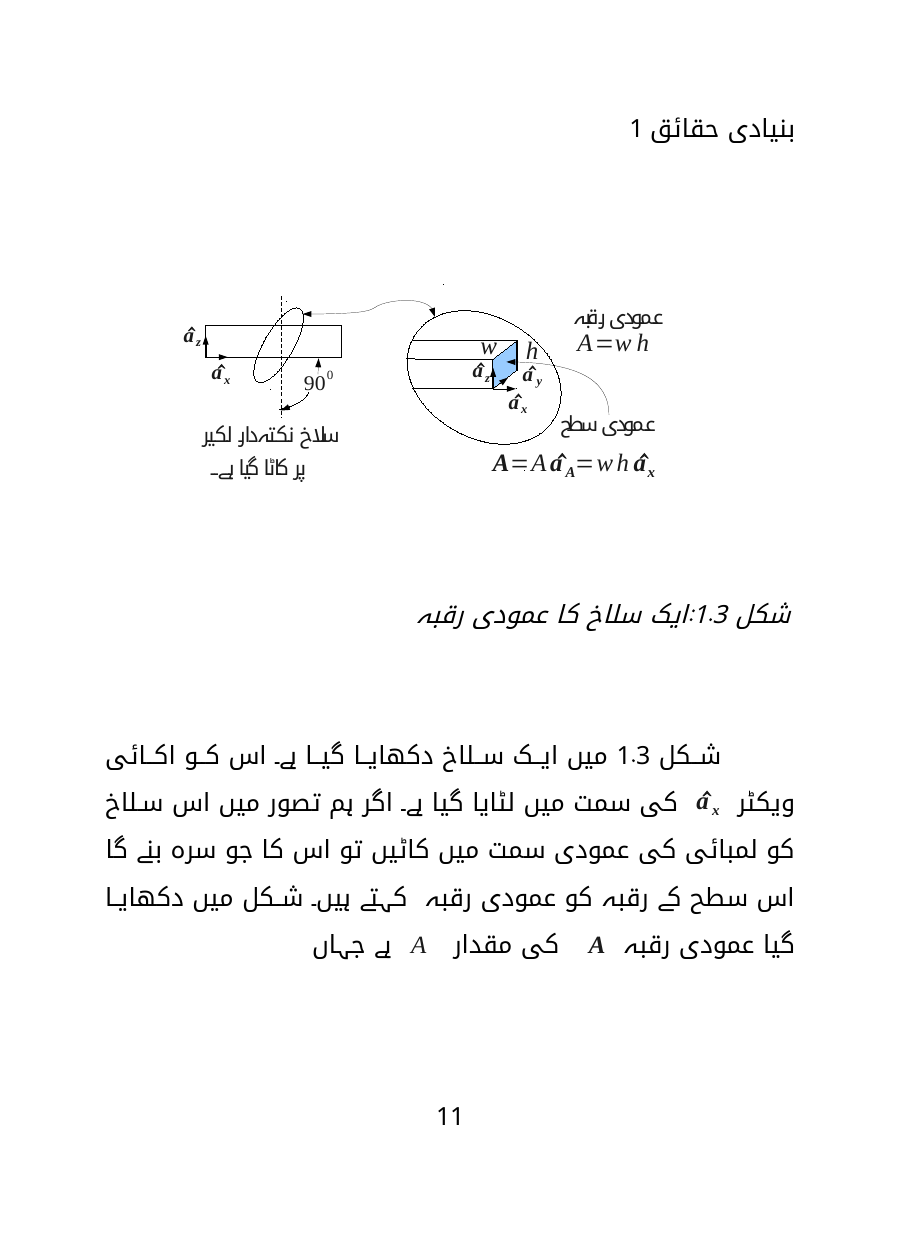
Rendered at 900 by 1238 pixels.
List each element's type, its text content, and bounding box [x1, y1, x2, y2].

text شکل 1.3 میں ایک سلاخ دکھایا گیا ہے۔ اس کو اکائی ویکٹرکی سمت میں لٹایا گیا ہے۔ اگر ہم تصور میں اس سلاخ کو لمبائی کی عمودی سمت میں کاٹیں تو اس کا جو سرہ بنے گا اس سطح کے رقبہ کو عمودی رقبہ کہتے ہیں۔ شکل میں دکھایا گیا عمودی رقبہ کی مقدار ہے جہاں [105, 732, 795, 969]
text شکل 1.3:ایک سلاخ کا عمودی رقبہ [110, 195, 790, 639]
